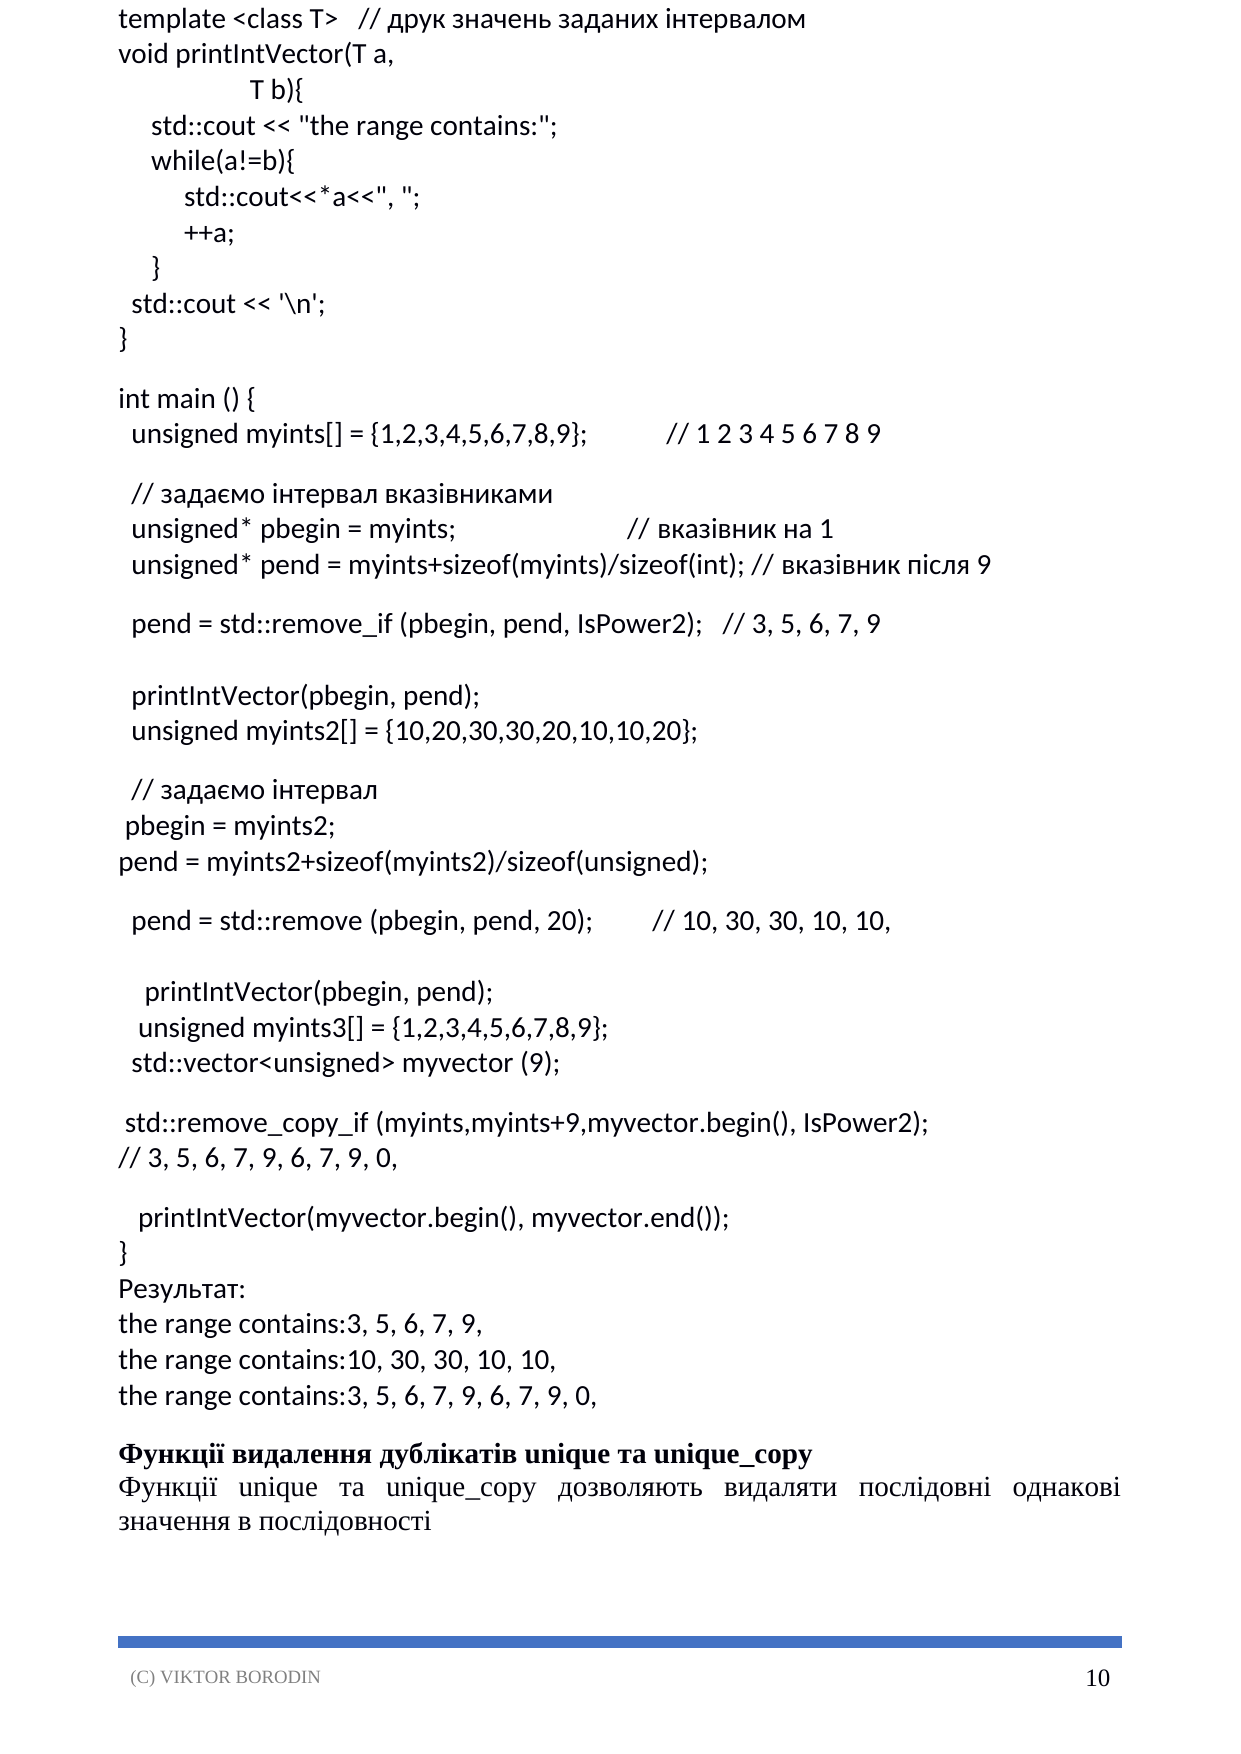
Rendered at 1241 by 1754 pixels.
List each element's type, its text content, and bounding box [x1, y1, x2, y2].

text // задаємо інтервал [118, 771, 1122, 807]
text } [118, 1234, 1122, 1270]
text std::cout << '\n'; [118, 285, 1122, 321]
text std::vector<unsigned> myvector (9); [118, 1044, 1122, 1080]
text unsigned myints2[] = {10,20,30,30,20,10,10,20}; [118, 712, 1122, 748]
text the range contains:10, 30, 30, 10, 10, [118, 1341, 1122, 1377]
text } [118, 321, 1122, 356]
text Функції unique та unique_copy дозволяють видаляти послідовні однакові значення в послідовності [118, 1469, 1122, 1537]
text the range contains:3, 5, 6, 7, 9, [118, 1306, 1122, 1341]
text template <class T> // друк значень заданих інтервалом [118, 0, 1122, 36]
text // задаємо інтервал вказівниками [118, 475, 1122, 510]
text pend = std::remove_if (pbegin, pend, IsPower2); // 3, 5, 6, 7, 9 [118, 605, 1122, 641]
text unsigned myints3[] = {1,2,3,4,5,6,7,8,9}; [118, 1009, 1122, 1044]
text int main () { [118, 380, 1122, 416]
text unsigned* pend = myints+sizeof(myints)/sizeof(int); // вказівник після 9 [118, 546, 1122, 582]
text the range contains:3, 5, 6, 7, 9, 6, 7, 9, 0, [118, 1377, 1122, 1412]
text std::cout<<*a<<", "; [118, 178, 1122, 214]
text T b){ [118, 71, 1122, 107]
text Функції видалення дублікатів unique та unique_copy [118, 1436, 1122, 1469]
text // 3, 5, 6, 7, 9, 6, 7, 9, 0, [118, 1139, 1122, 1175]
text pend = std::remove (pbegin, pend, 20); // 10, 30, 30, 10, 10, [118, 902, 1122, 938]
text Результат: [118, 1270, 1122, 1306]
text std::cout << "the range contains:"; [118, 107, 1122, 142]
text printIntVector(myvector.begin(), myvector.end()); [118, 1199, 1122, 1234]
text std::remove_copy_if (myints,myints+9,myvector.begin(), IsPower2); [118, 1104, 1122, 1139]
text while(a!=b){ [118, 142, 1122, 178]
text printIntVector(pbegin, pend); [118, 677, 1122, 712]
text void printIntVector(T a, [118, 36, 1122, 71]
text printIntVector(pbegin, pend); [118, 973, 1122, 1009]
text } [118, 249, 1122, 285]
text unsigned myints[] = {1,2,3,4,5,6,7,8,9}; // 1 2 3 4 5 6 7 8 9 [118, 416, 1122, 451]
text ++a; [118, 214, 1122, 249]
text pbegin = myints2; [118, 807, 1122, 843]
text pend = myints2+sizeof(myints2)/sizeof(unsigned); [118, 843, 1122, 878]
text unsigned* pbegin = myints; // вказівник на 1 [118, 510, 1122, 546]
